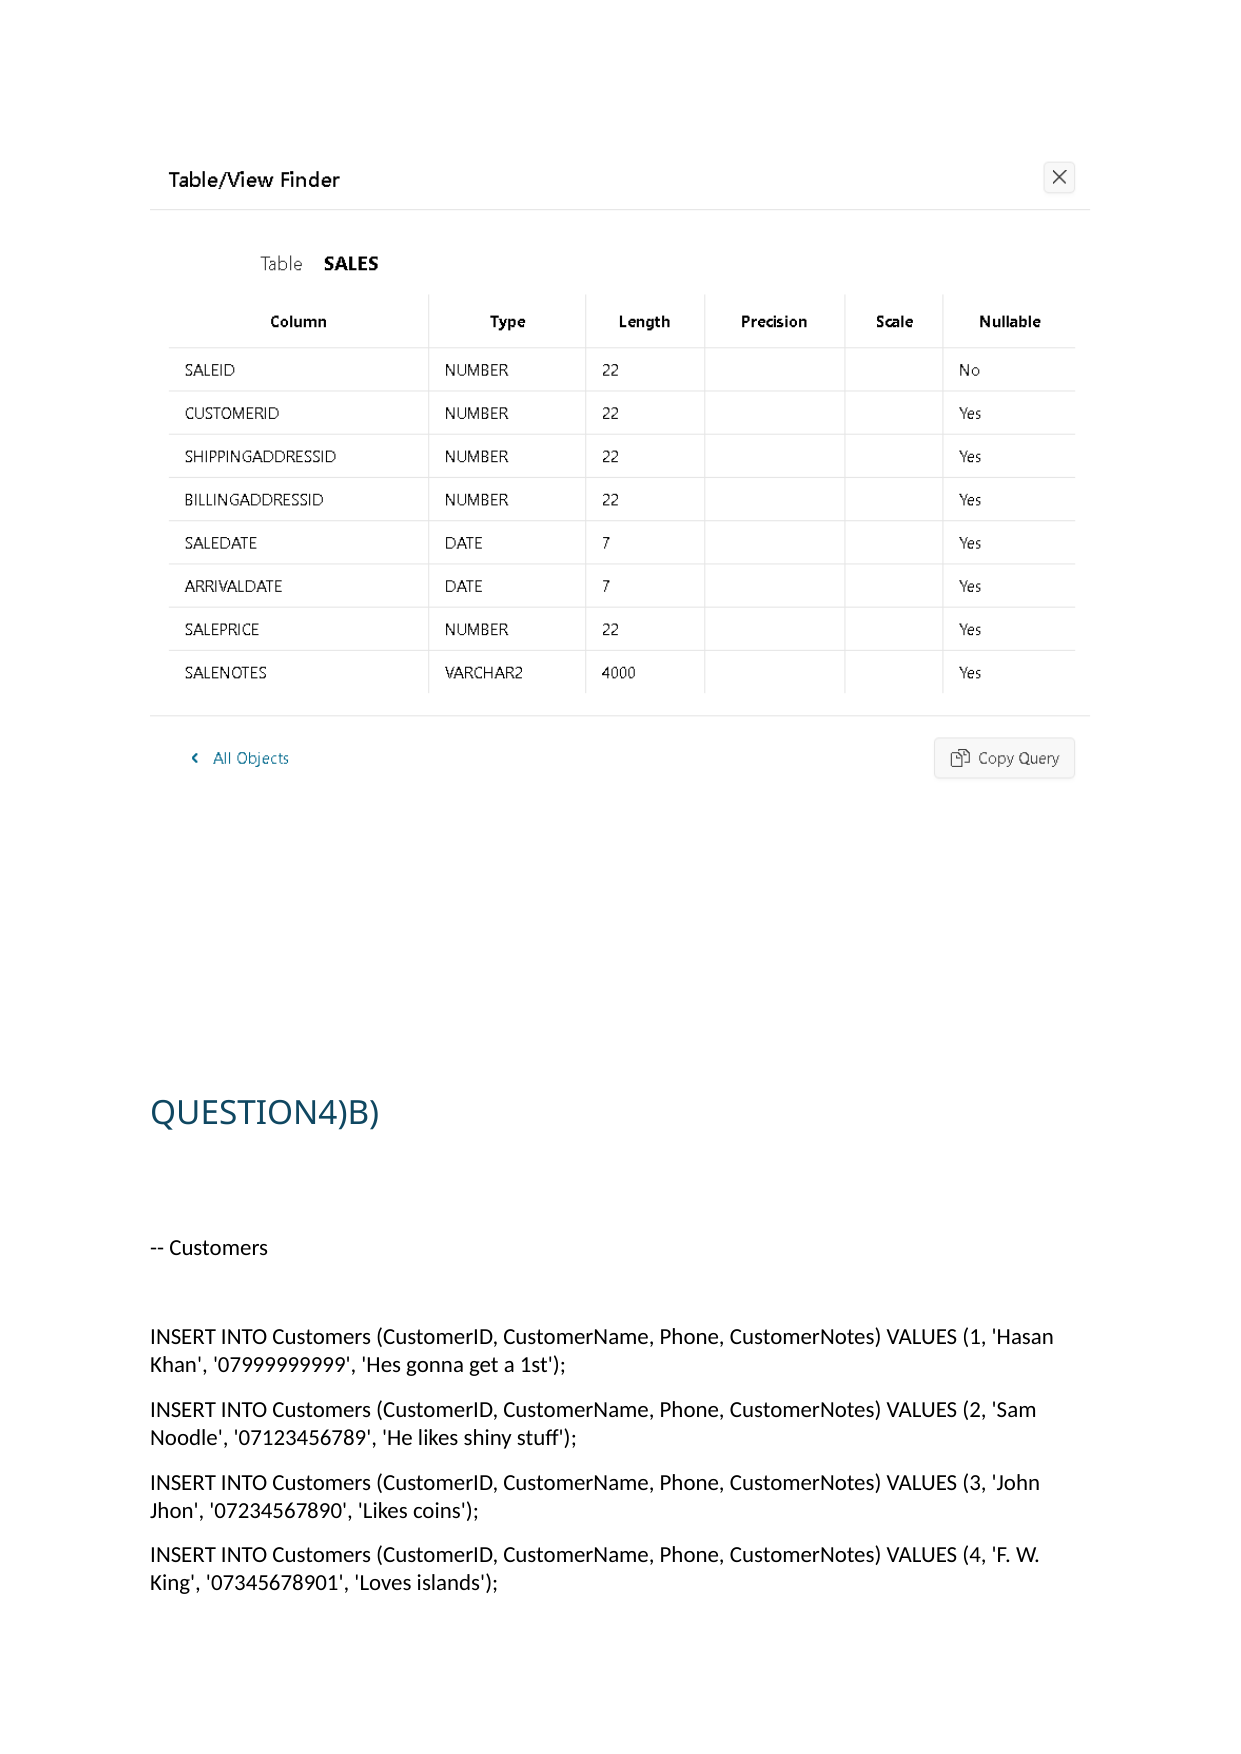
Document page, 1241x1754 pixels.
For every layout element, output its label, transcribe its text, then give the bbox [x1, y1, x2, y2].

text INSERT INTO Customers (CustomerID, CustomerName, Phone, CustomerNotes) VALUES (4, 'F. W. King', '07345678901', 'Loves islands'); [150, 1540, 1090, 1596]
text INSERT INTO Customers (CustomerID, CustomerName, Phone, CustomerNotes) VALUES (1, 'Hasan Khan', '07999999999', 'Hes gonna get a 1st'); [150, 1322, 1090, 1378]
text INSERT INTO Customers (CustomerID, CustomerName, Phone, CustomerNotes) VALUES (2, 'Sam Noodle', '07123456789', 'He likes shiny stuff'); [150, 1395, 1090, 1451]
subtitle QUESTION4)B) [150, 1088, 1090, 1134]
text INSERT INTO Customers (CustomerID, CustomerName, Phone, CustomerNotes) VALUES (3, 'John Jhon', '07234567890', 'Likes coins'); [150, 1468, 1090, 1524]
text -- Customers [150, 1233, 1090, 1261]
